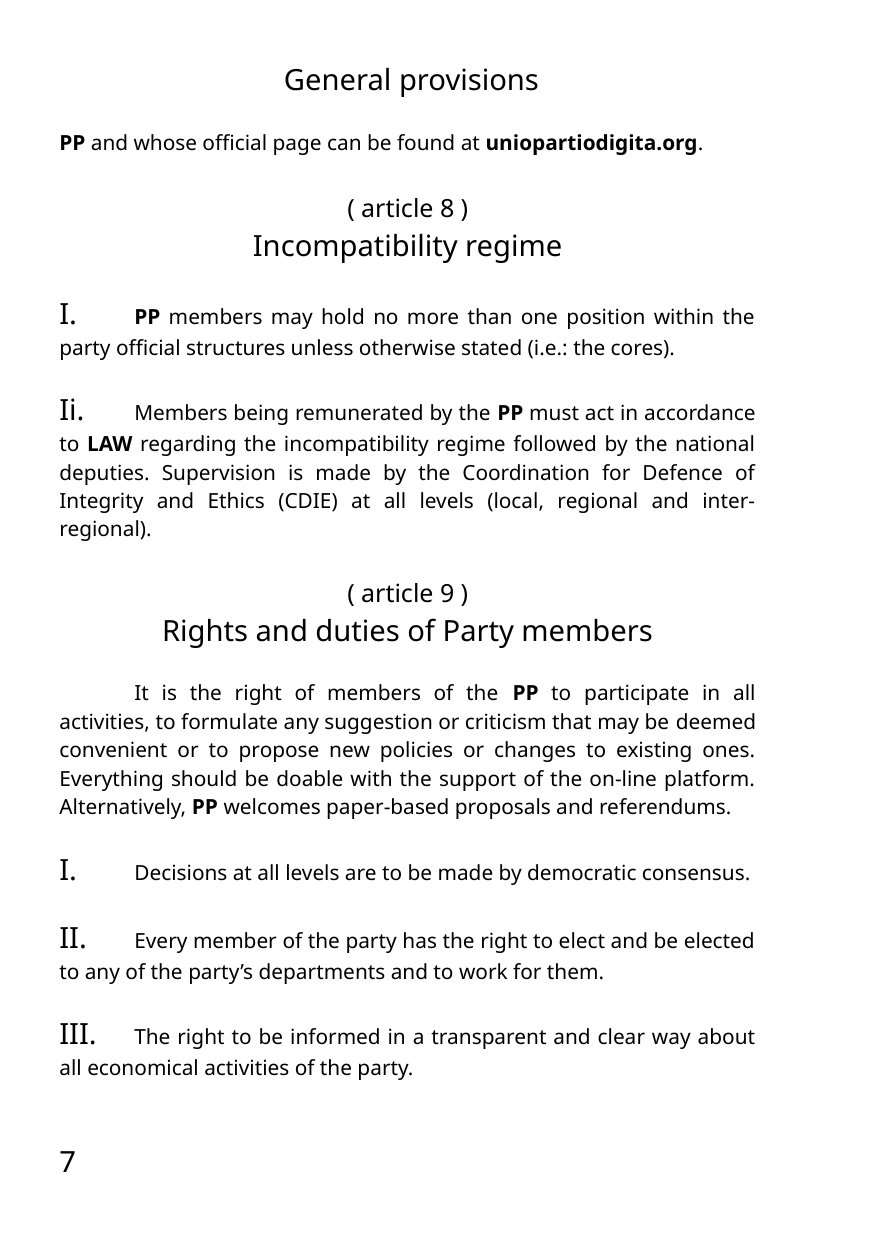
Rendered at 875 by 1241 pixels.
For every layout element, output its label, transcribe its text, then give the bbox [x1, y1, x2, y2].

text III. The right to be informed in a transparent and clear way about all economical activities of the party. [59, 1014, 756, 1082]
text PP and whose official page can be found at uniopartiodigita.org. [59, 128, 756, 157]
text Ii. Members being remunerated by the PP must act in accordance to LAW regarding the incompatibility regime followed by the national deputies. Supervision is made by the Coordination for Defence of Integrity and Ethics (CDIE) at all levels (local, regional and inter-regional). [59, 389, 756, 543]
text Rights and duties of Party members [59, 611, 756, 650]
text ( article 9 ) [59, 571, 756, 611]
text ( article 8 ) [59, 191, 756, 225]
text I. PP members may hold no more than one position within the party official structures unless otherwise stated (i.e.: the cores). [59, 293, 756, 361]
text II. Every member of the party has the right to elect and be elected to any of the party’s departments and to work for them. [59, 917, 756, 985]
text It is the right of members of the PP to participate in all activities, to formulate any suggestion or criticism that may be deemed convenient or to propose new policies or changes to existing ones. Everything should be doable with the support of the on-line platform. Alternatively, PP welcomes paper-based proposals and referendums. [59, 678, 756, 821]
text Incompatibility regime [59, 225, 756, 264]
text I. Decisions at all levels are to be made by democratic consensus. [59, 849, 756, 889]
